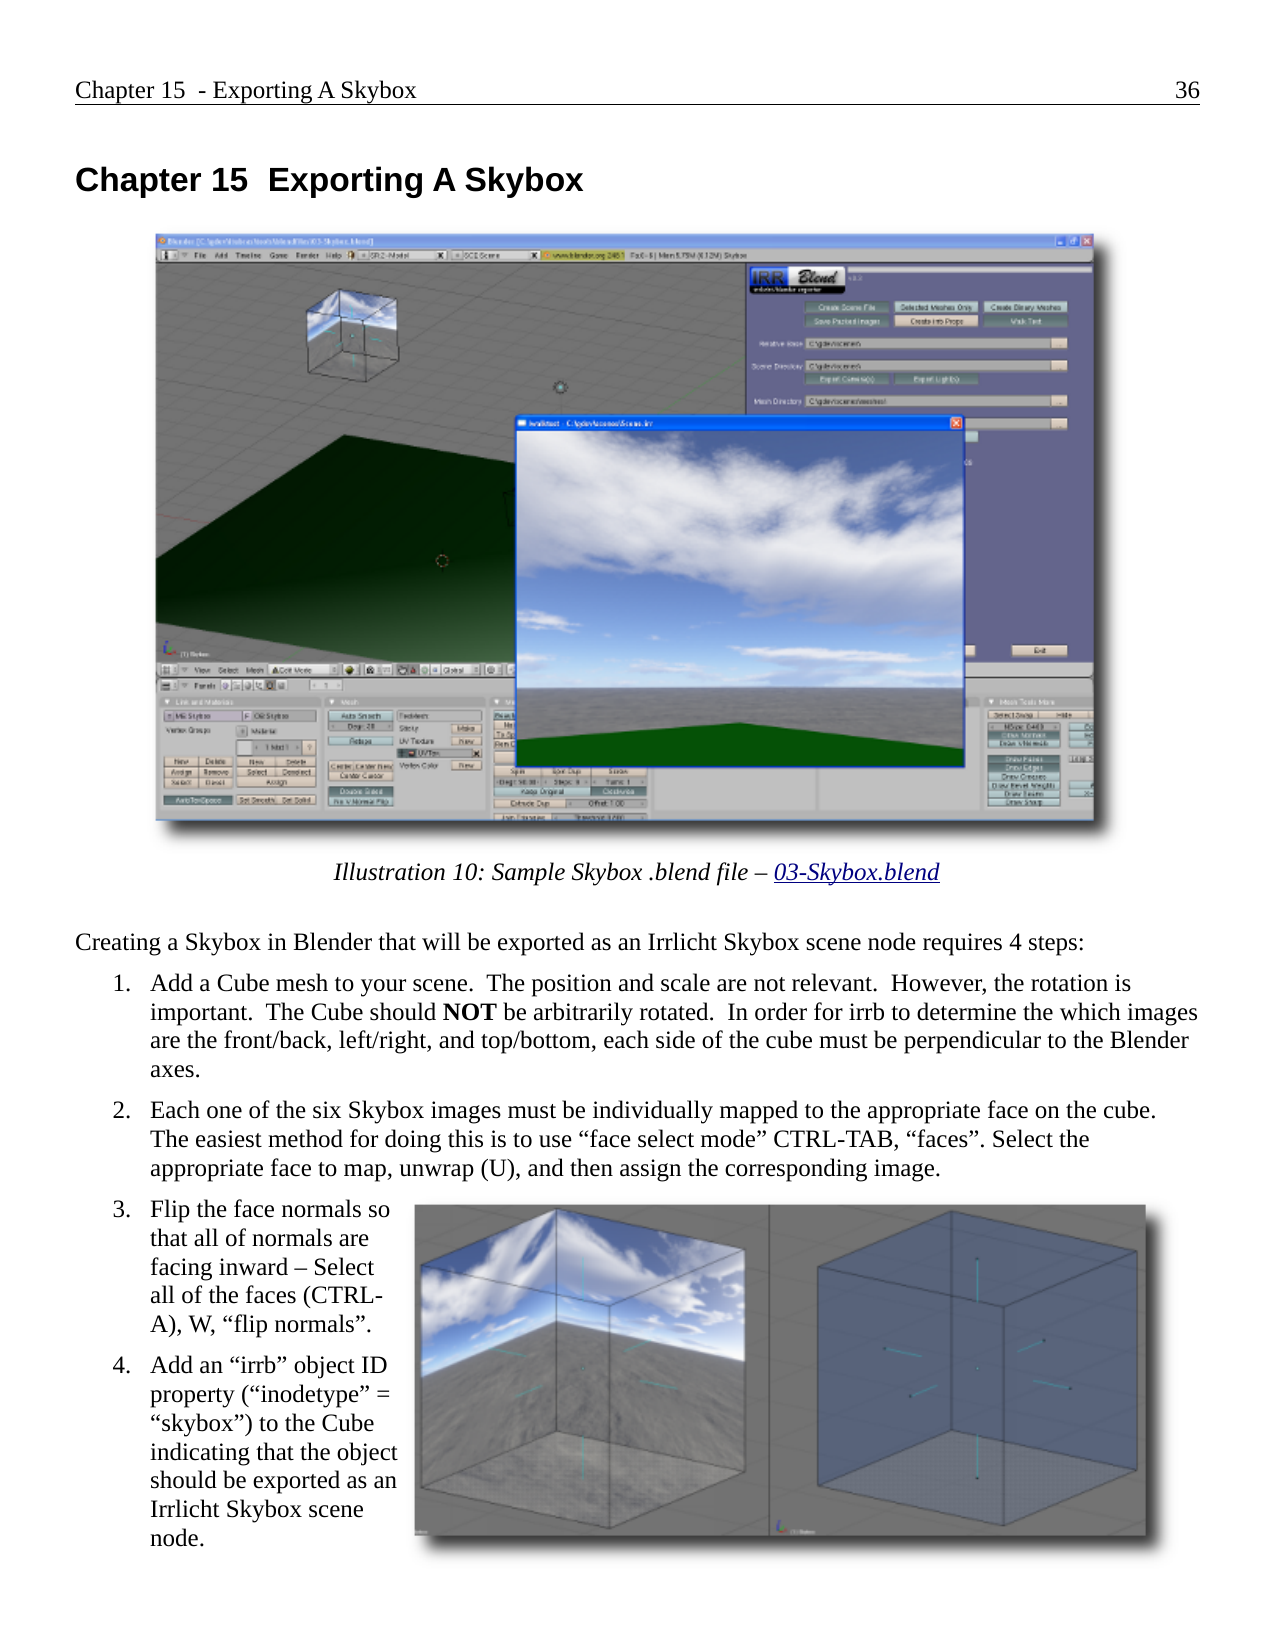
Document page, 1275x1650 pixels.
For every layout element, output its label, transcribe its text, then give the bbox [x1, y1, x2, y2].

list Each one of the six Skybox images must be individually mapped to the appropriate face on the cube. The easiest method for doing this is to use “face select mode” CTRL-TAB, “faces”. Select the appropriate face to map, unwrap (U), and then assign the corresponding image. [112, 1095, 1200, 1182]
subtitle Exporting A Skybox [75, 160, 1200, 199]
list Flip the face normals so that all of normals are facing inward – Select all of the faces (CTRL-A), W, “flip normals”. [112, 1194, 1200, 1338]
list [1182, 1350, 1200, 1552]
picture [145, 223, 1130, 857]
list Add a Cube mesh to your scene. The position and scale are not relevant. However, the rotation is important. The Cube should NOT be arbitrarily rotated. In order for irrb to determine the which images are the front/back, left/right, and top/bottom, each side of the cube must be perpendicular to the Blender axes. [112, 968, 1200, 1083]
list Add an “irrb” object ID property (“inodetype” = “skybox”) to the Cube indicating that the object should be exported as an Irrlicht Skybox scene node. [112, 1350, 404, 1552]
picture [404, 1195, 1182, 1572]
text Creating a Skybox in Blender that will be exported as an Irrlicht Skybox scene node requires 4 steps: [75, 927, 1200, 955]
text Illustration 10: Sample Skybox .blend file – 03-Skybox.blend [145, 857, 1130, 885]
